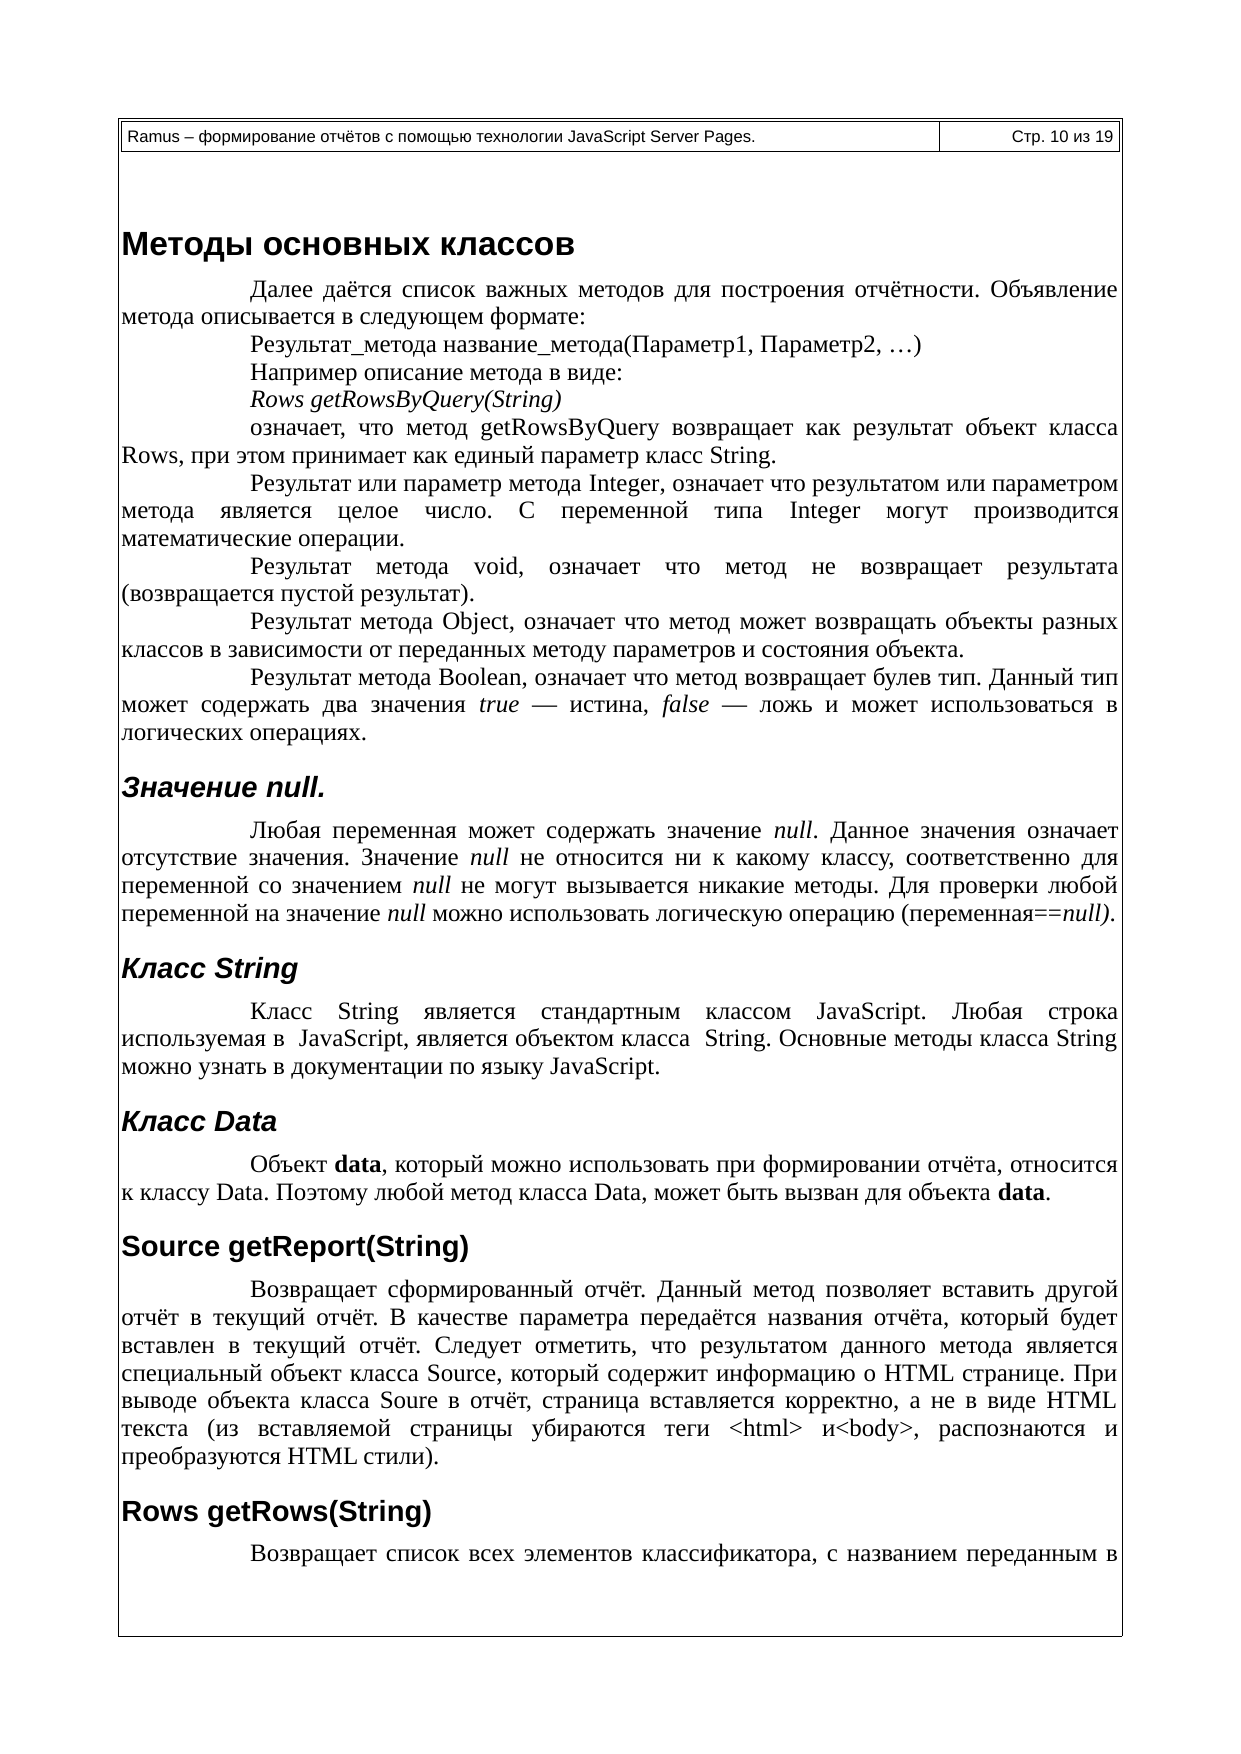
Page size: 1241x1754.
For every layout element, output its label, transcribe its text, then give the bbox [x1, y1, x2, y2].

text Возвращает список всех элементов классификатора, с названием переданным в [121, 1539, 1119, 1567]
text Rows getRowsByQuery(String) [121, 386, 1119, 413]
text Результат метода Boolean, означает что метод возвращает булев тип. Данный тип может содержать два значения true — истина, false — ложь и может использоваться в логических операциях. [121, 663, 1119, 746]
text Объект data, который можно использовать при формировании отчёта, относится к классу Data. Поэтому любой метод класса Data, может быть вызван для объекта data. [121, 1150, 1119, 1205]
subtitle Значение null. [121, 771, 1119, 803]
subtitle Методы основных классов [121, 225, 1119, 262]
text Далее даётся список важных методов для построения отчётности. Объявление метода описывается в следующем формате: [121, 275, 1119, 330]
subtitle Source getReport(String) [121, 1230, 1119, 1263]
text Возвращает сформированный отчёт. Данный метод позволяет вставить другой отчёт в текущий отчёт. В качестве параметра передаётся названия отчёта, который будет вставлен в текущий отчёт. Следует отметить, что результатом данного метода является специальный объект класса Source, который содержит информацию о HTML странице. При выводе объекта класса Soure в отчёт, страница вставляется корректно, а не в виде HTML текста (из вставляемой страницы убираются теги <html> и<body>, распознаются и преобразуются HTML стили). [121, 1276, 1119, 1469]
text означает, что метод getRowsByQuery возвращает как результат объект класса Rows, при этом принимает как единый параметр класс String. [121, 413, 1119, 469]
text Результат метода Object, означает что метод может возвращать объекты разных классов в зависимости от переданных методу параметров и состояния объекта. [121, 607, 1119, 663]
text Любая переменная может содержать значение null. Данное значения означает отсутствие значения. Значение null не относится ни к какому классу, соответственно для переменной со значением null не могут вызывается никакие методы. Для проверки любой переменной на значение null можно использовать логическую операцию (переменная==null). [121, 816, 1119, 927]
subtitle Класс Data [121, 1105, 1119, 1137]
subtitle Rows getRows(String) [121, 1494, 1119, 1527]
text Класс String является стандартным классом JavaScript. Любая строка используемая в JavaScript, является объектом класса String. Основные методы класса String можно узнать в документации по языку JavaScript. [121, 997, 1119, 1080]
text Результат метода void, означает что метод не возвращает результата (возвращается пустой результат). [121, 552, 1119, 607]
text Результат или параметр метода Integer, означает что результатом или параметром метода является целое число. С переменной типа Integer могут производится математические операции. [121, 469, 1119, 552]
subtitle Класс String [121, 952, 1119, 984]
text Результат_метода название_метода(Параметр1, Параметр2, …) [121, 330, 1119, 358]
text Например описание метода в виде: [121, 358, 1119, 386]
